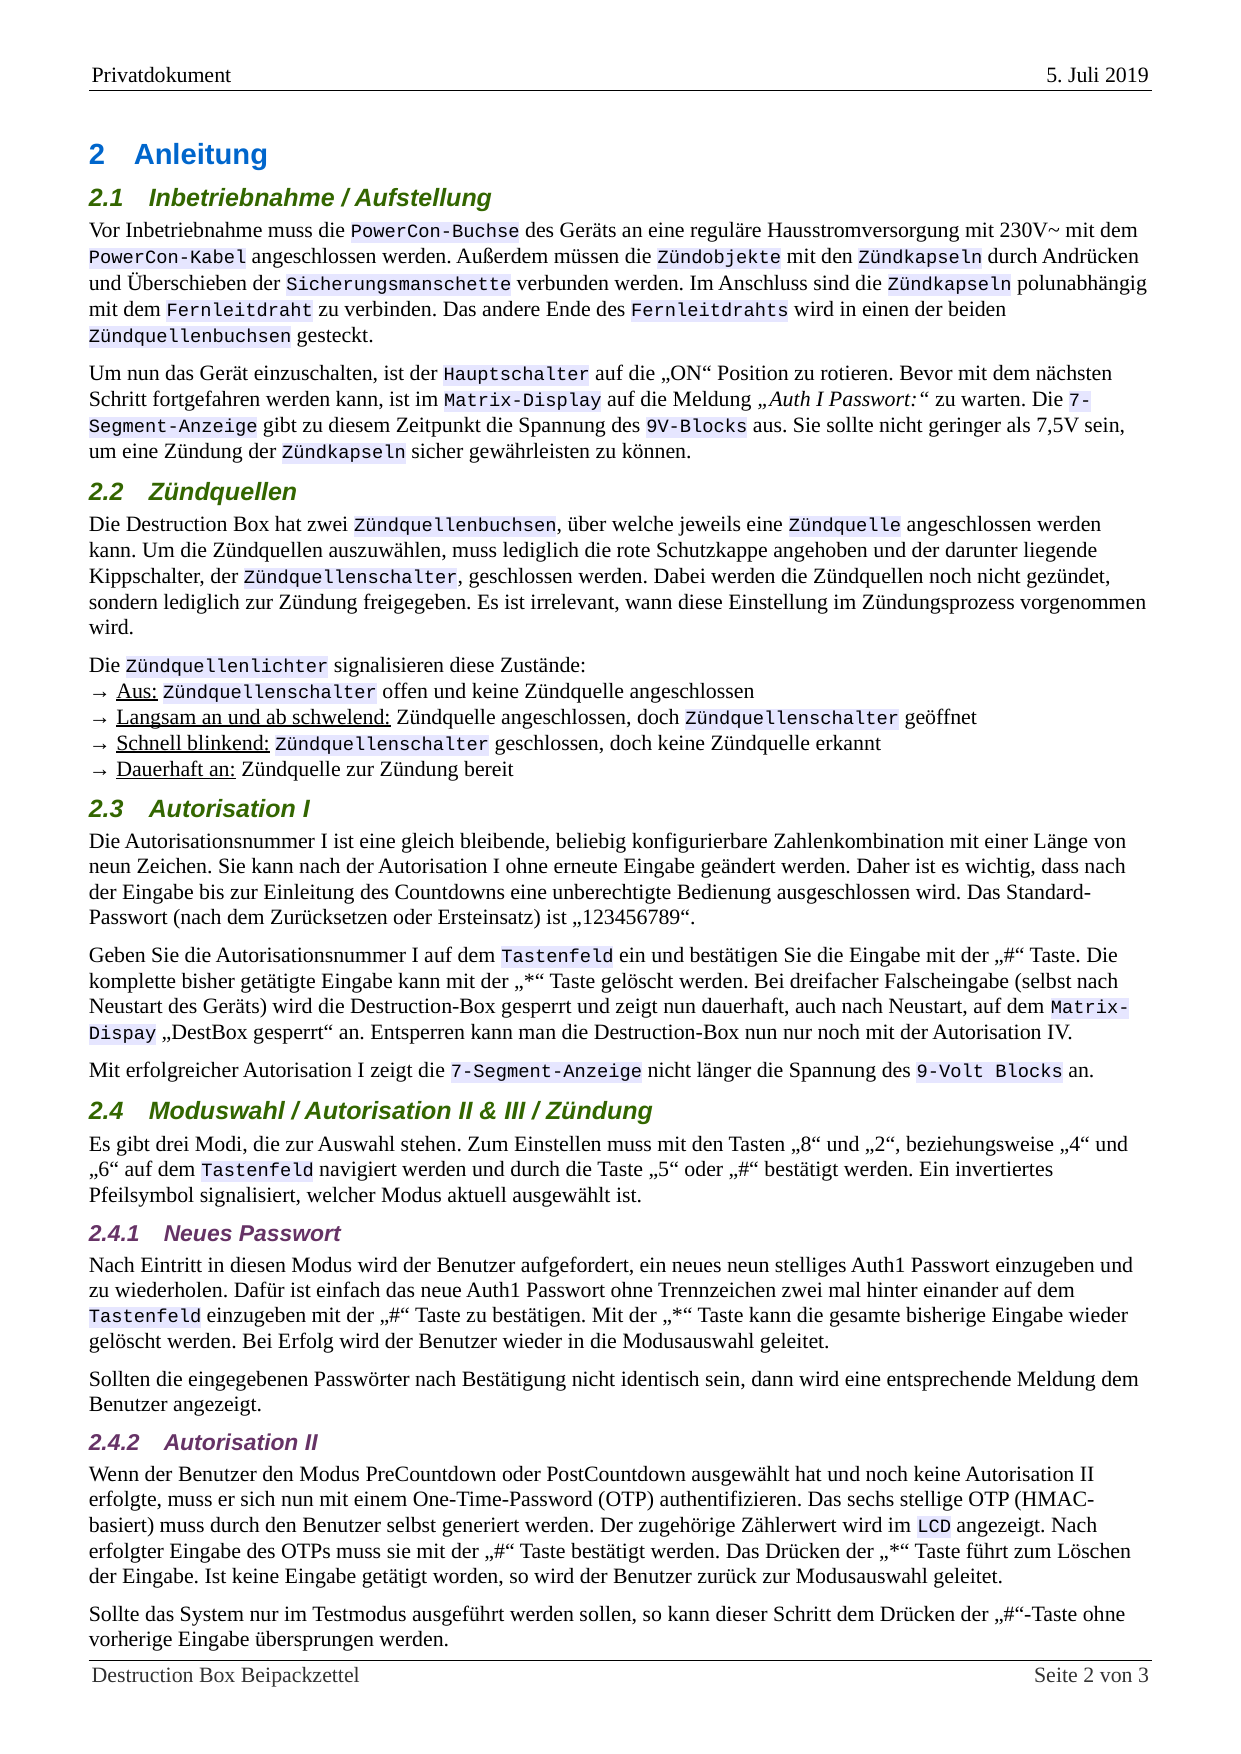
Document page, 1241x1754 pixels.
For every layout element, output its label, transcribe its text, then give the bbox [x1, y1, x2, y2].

text Vor Inbetriebnahme muss die PowerCon-Buchse des Geräts an eine reguläre Hausstromversorgung mit 230V~ mit dem PowerCon-Kabel angeschlossen werden. Außerdem müssen die Zündobjekte mit den Zündkapseln durch Andrücken und Überschieben der Sicherungsmanschette verbunden werden. Im Anschluss sind die Zündkapseln polunabhängig mit dem Fernleitdraht zu verbinden. Das andere Ende des Fernleitdrahts wird in einen der beiden Zündquellenbuchsen gesteckt. [88, 217, 1152, 348]
subtitle Autorisation I [88, 793, 1152, 822]
text Wenn der Benutzer den Modus PreCountdown oder PostCountdown ausgewählt hat und noch keine Autorisation II erfolgte, muss er sich nun mit einem One-Time-Password (OTP) authentifizieren. Das sechs stellige OTP (HMAC-basiert) muss durch den Benutzer selbst generiert werden. Der zugehörige Zählerwert wird im LCD angezeigt. Nach erfolgter Eingabe des OTPs muss sie mit der „#“ Taste bestätigt werden. Das Drücken der „*“ Taste führt zum Löschen der Eingabe. Ist keine Eingabe getätigt worden, so wird der Benutzer zurück zur Modusauswahl geleitet. [88, 1461, 1152, 1588]
text Mit erfolgreicher Autorisation I zeigt die 7-Segment-Anzeige nicht länger die Spannung des 9-Volt Blocks an. [88, 1057, 1152, 1083]
text Um nun das Gerät einzuschalten, ist der Hauptschalter auf die „ON“ Position zu rotieren. Bevor mit dem nächsten Schritt fortgefahren werden kann, ist im Matrix-Display auf die Meldung „Auth I Passwort:“ zu warten. Die 7-Segment-Anzeige gibt zu diesem Zeitpunkt die Spannung des 9V-Blocks aus. Sie sollte nicht geringer als 7,5V sein, um eine Zündung der Zündkapseln sicher gewährleisten zu können. [88, 360, 1152, 464]
subtitle Zündquellen [88, 477, 1152, 506]
subtitle Neues Passwort [88, 1219, 1152, 1246]
text Geben Sie die Autorisationsnummer I auf dem Tastenfeld ein und bestätigen Sie die Eingabe mit der „#“ Taste. Die komplette bisher getätigte Eingabe kann mit der „*“ Taste gelöscht werden. Bei dreifacher Falscheingabe (selbst nach Neustart des Geräts) wird die Destruction-Box gesperrt und zeigt nun dauerhaft, auch nach Neustart, auf dem Matrix-Dispay „DestBox gesperrt“ an. Entsperren kann man die Destruction-Box nun nur noch mit der Autorisation IV. [88, 942, 1152, 1045]
text Die Autorisationsnummer I ist eine gleich bleibende, beliebig konfigurierbare Zahlenkombination mit einer Länge von neun Zeichen. Sie kann nach der Autorisation I ohne erneute Eingabe geändert werden. Daher ist es wichtig, dass nach der Eingabe bis zur Einleitung des Countdowns eine unberechtigte Bedienung ausgeschlossen wird. Das Standard-Passwort (nach dem Zurücksetzen oder Ersteinsatz) ist „123456789“. [88, 828, 1152, 929]
text Sollten die eingegebenen Passwörter nach Bestätigung nicht identisch sein, dann wird eine entsprechende Meldung dem Benutzer angezeigt. [88, 1366, 1152, 1416]
text Sollte das System nur im Testmodus ausgeführt werden sollen, so kann dieser Schritt dem Drücken der „#“-Taste ohne vorherige Eingabe übersprungen werden. [88, 1601, 1152, 1651]
subtitle Anleitung [88, 137, 1152, 171]
subtitle Autorisation II [88, 1429, 1152, 1455]
subtitle Inbetriebnahme / Aufstellung [88, 183, 1152, 211]
text Die Destruction Box hat zwei Zündquellenbuchsen, über welche jeweils eine Zündquelle angeschlossen werden kann. Um die Zündquellen auszuwählen, muss lediglich die rote Schutzkappe angehoben und der darunter liegende Kippschalter, der Zündquellenschalter, geschlossen werden. Dabei werden die Zündquellen noch nicht gezündet, sondern lediglich zur Zündung freigegeben. Es ist irrelevant, wann diese Einstellung im Zündungsprozess vorgenommen wird. [88, 511, 1152, 639]
text Die Zündquellenlichter signalisieren diese Zustände: → Aus: Zündquellenschalter offen und keine Zündquelle angeschlossen → Langsam an und ab schwelend: Zündquelle angeschlossen, doch Zündquellenschalter geöffnet → Schnell blinkend: Zündquellenschalter geschlossen, doch keine Zündquelle erkannt → Dauerhaft an: Zündquelle zur Zündung bereit [88, 652, 1152, 781]
text Es gibt drei Modi, die zur Auswahl stehen. Zum Einstellen muss mit den Tasten „8“ und „2“, beziehungsweise „4“ und „6“ auf dem Tastenfeld navigiert werden und durch die Taste „5“ oder „#“ bestätigt werden. Ein invertiertes Pfeilsymbol signalisiert, welcher Modus aktuell ausgewählt ist. [88, 1131, 1152, 1207]
subtitle Moduswahl / Autorisation II & III / Zündung [88, 1096, 1152, 1125]
text Nach Eintritt in diesen Modus wird der Benutzer aufgefordert, ein neues neun stelliges Auth1 Passwort einzugeben und zu wiederholen. Dafür ist einfach das neue Auth1 Passwort ohne Trennzeichen zwei mal hinter einander auf dem Tastenfeld einzugeben mit der „#“ Taste zu bestätigen. Mit der „*“ Taste kann die gesamte bisherige Eingabe wieder gelöscht werden. Bei Erfolg wird der Benutzer wieder in die Modusauswahl geleitet. [88, 1252, 1152, 1353]
